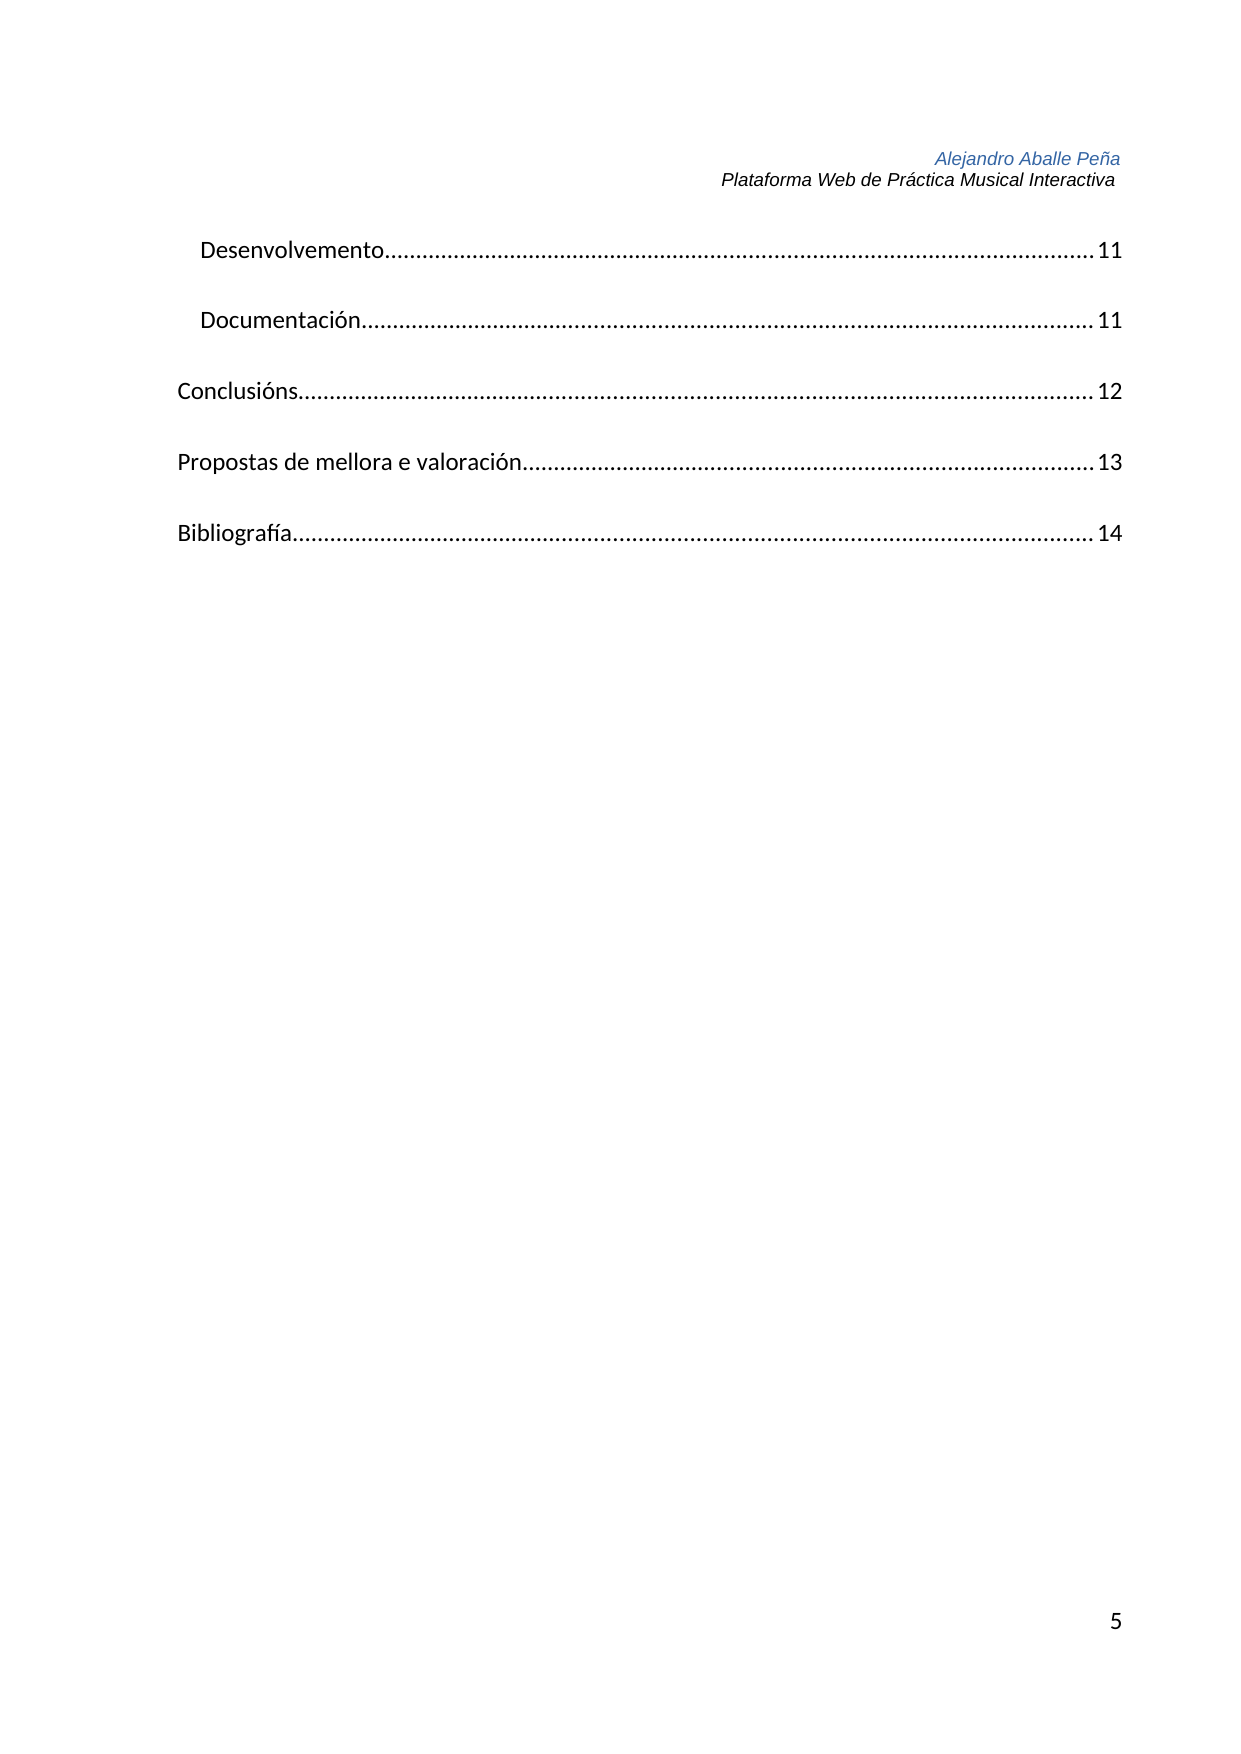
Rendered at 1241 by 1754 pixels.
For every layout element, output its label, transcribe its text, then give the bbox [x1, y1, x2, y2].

text Bibliografía 14 [177, 517, 1122, 547]
text Documentación 11 [200, 304, 1122, 335]
text Propostas de mellora e valoración 13 [177, 446, 1122, 477]
text Desenvolvemento 11 [200, 234, 1122, 264]
text Conclusións 12 [177, 375, 1122, 406]
